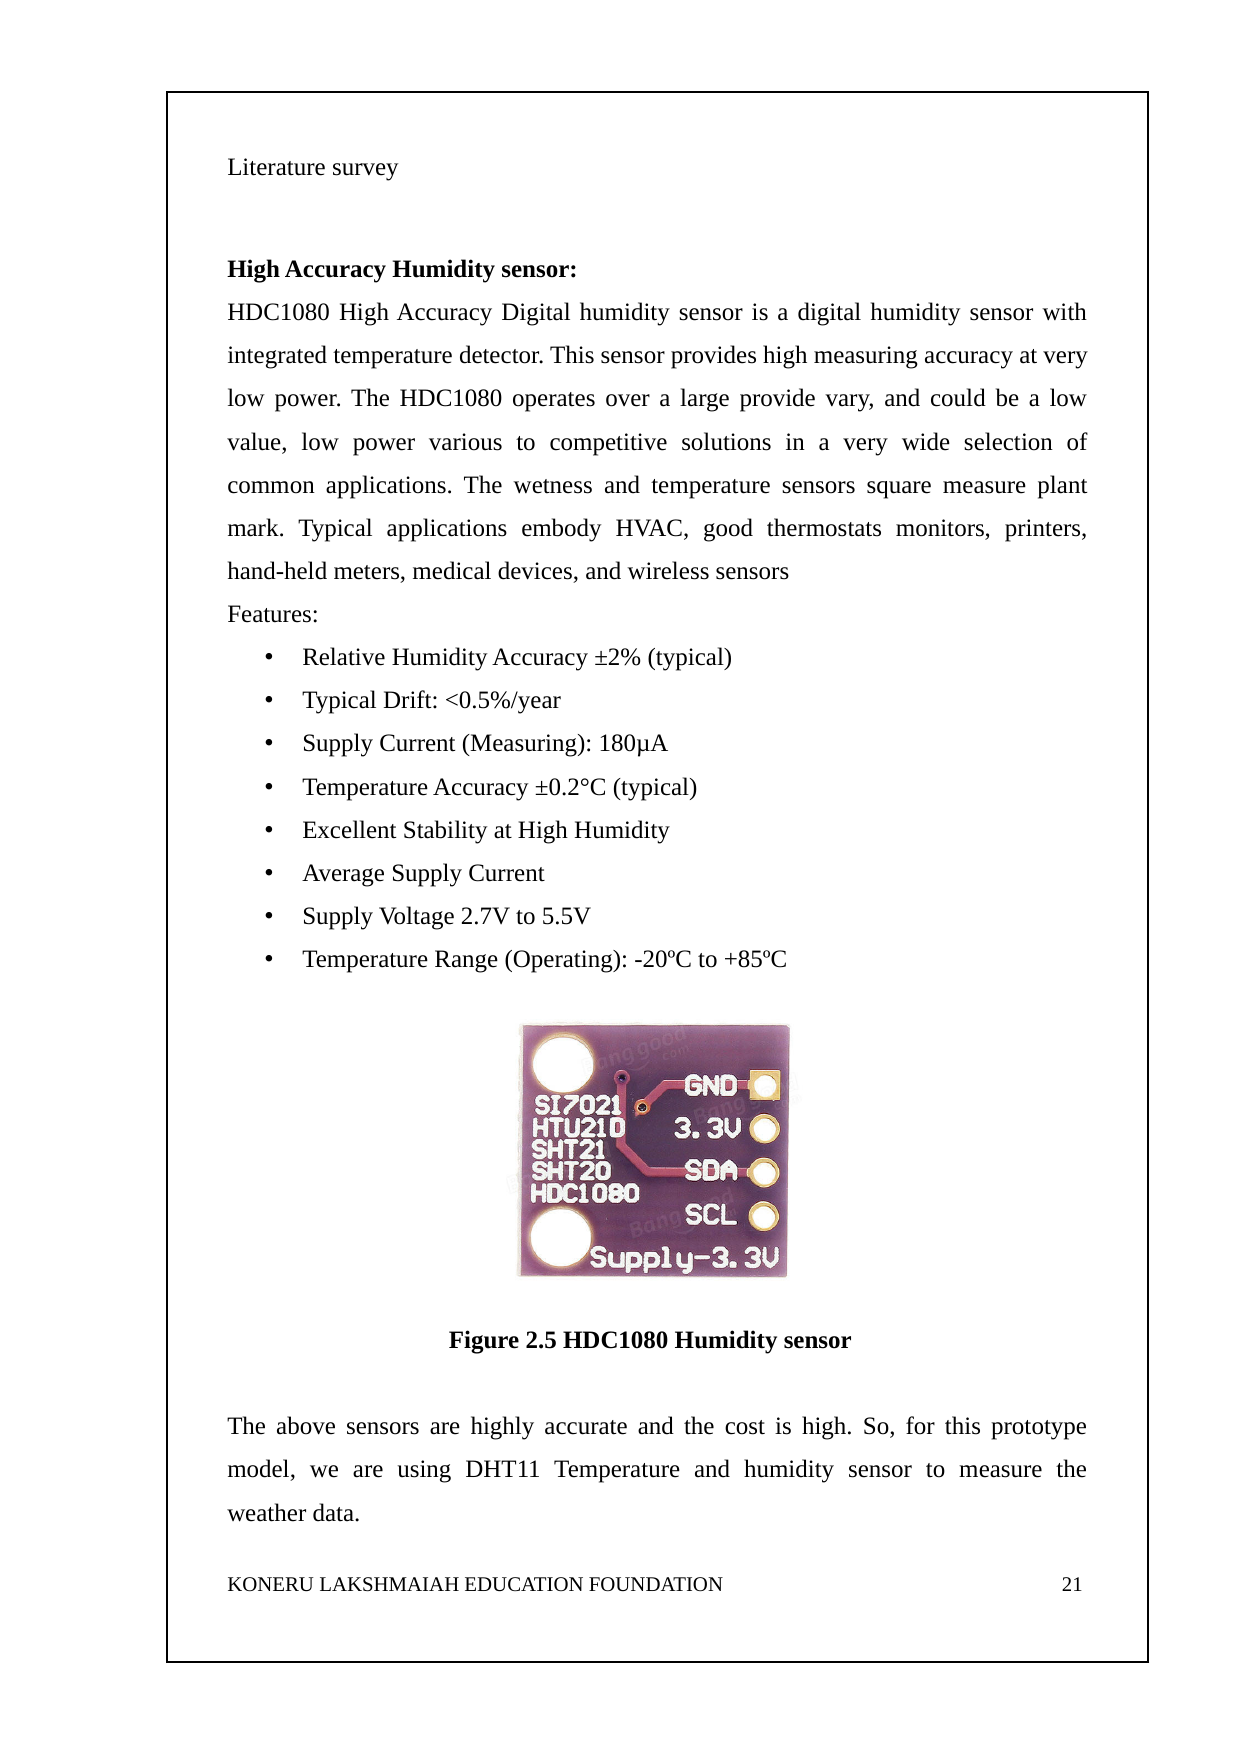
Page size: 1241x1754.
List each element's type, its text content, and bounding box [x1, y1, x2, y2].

list Typical Drift: <0.5%/year [264, 685, 1088, 714]
list Supply Current (Measuring): 180µA [264, 728, 1088, 757]
list Relative Humidity Accuracy ±2% (typical) [264, 642, 1088, 671]
list Average Supply Current [264, 858, 1088, 887]
list Excellent Stability at High Humidity [264, 815, 1088, 843]
list Supply Voltage 2.7V to 5.5V [264, 901, 1088, 930]
text HDC1080 High Accuracy Digital humidity sensor is a digital humidity sensor with integrated temperature detector. This sensor provides high measuring accuracy at very low power. The HDC1080 operates over a large provide vary, and could be a low value, low power various to competitive solutions in a very wide selection of common applications. The wetness and temperature sensors square measure plant mark. Typical applications embody HVAC, good thermostats monitors, printers, hand-held meters, medical devices, and wireless sensors [227, 297, 1088, 585]
list Temperature Range (Operating): -20ºC to +85ºC [264, 944, 1088, 973]
text High Accuracy Humidity sensor: [227, 254, 1088, 283]
picture [488, 980, 819, 1311]
text Features: [227, 599, 1088, 628]
list Temperature Accuracy ±0.2°C (typical) [264, 772, 1088, 800]
text Figure 2.5 HDC1080 Humidity sensor [227, 987, 1088, 1354]
text The above sensors are highly accurate and the cost is high. So, for this prototype model, we are using DHT11 Temperature and humidity sensor to measure the weather data. [227, 1411, 1088, 1526]
